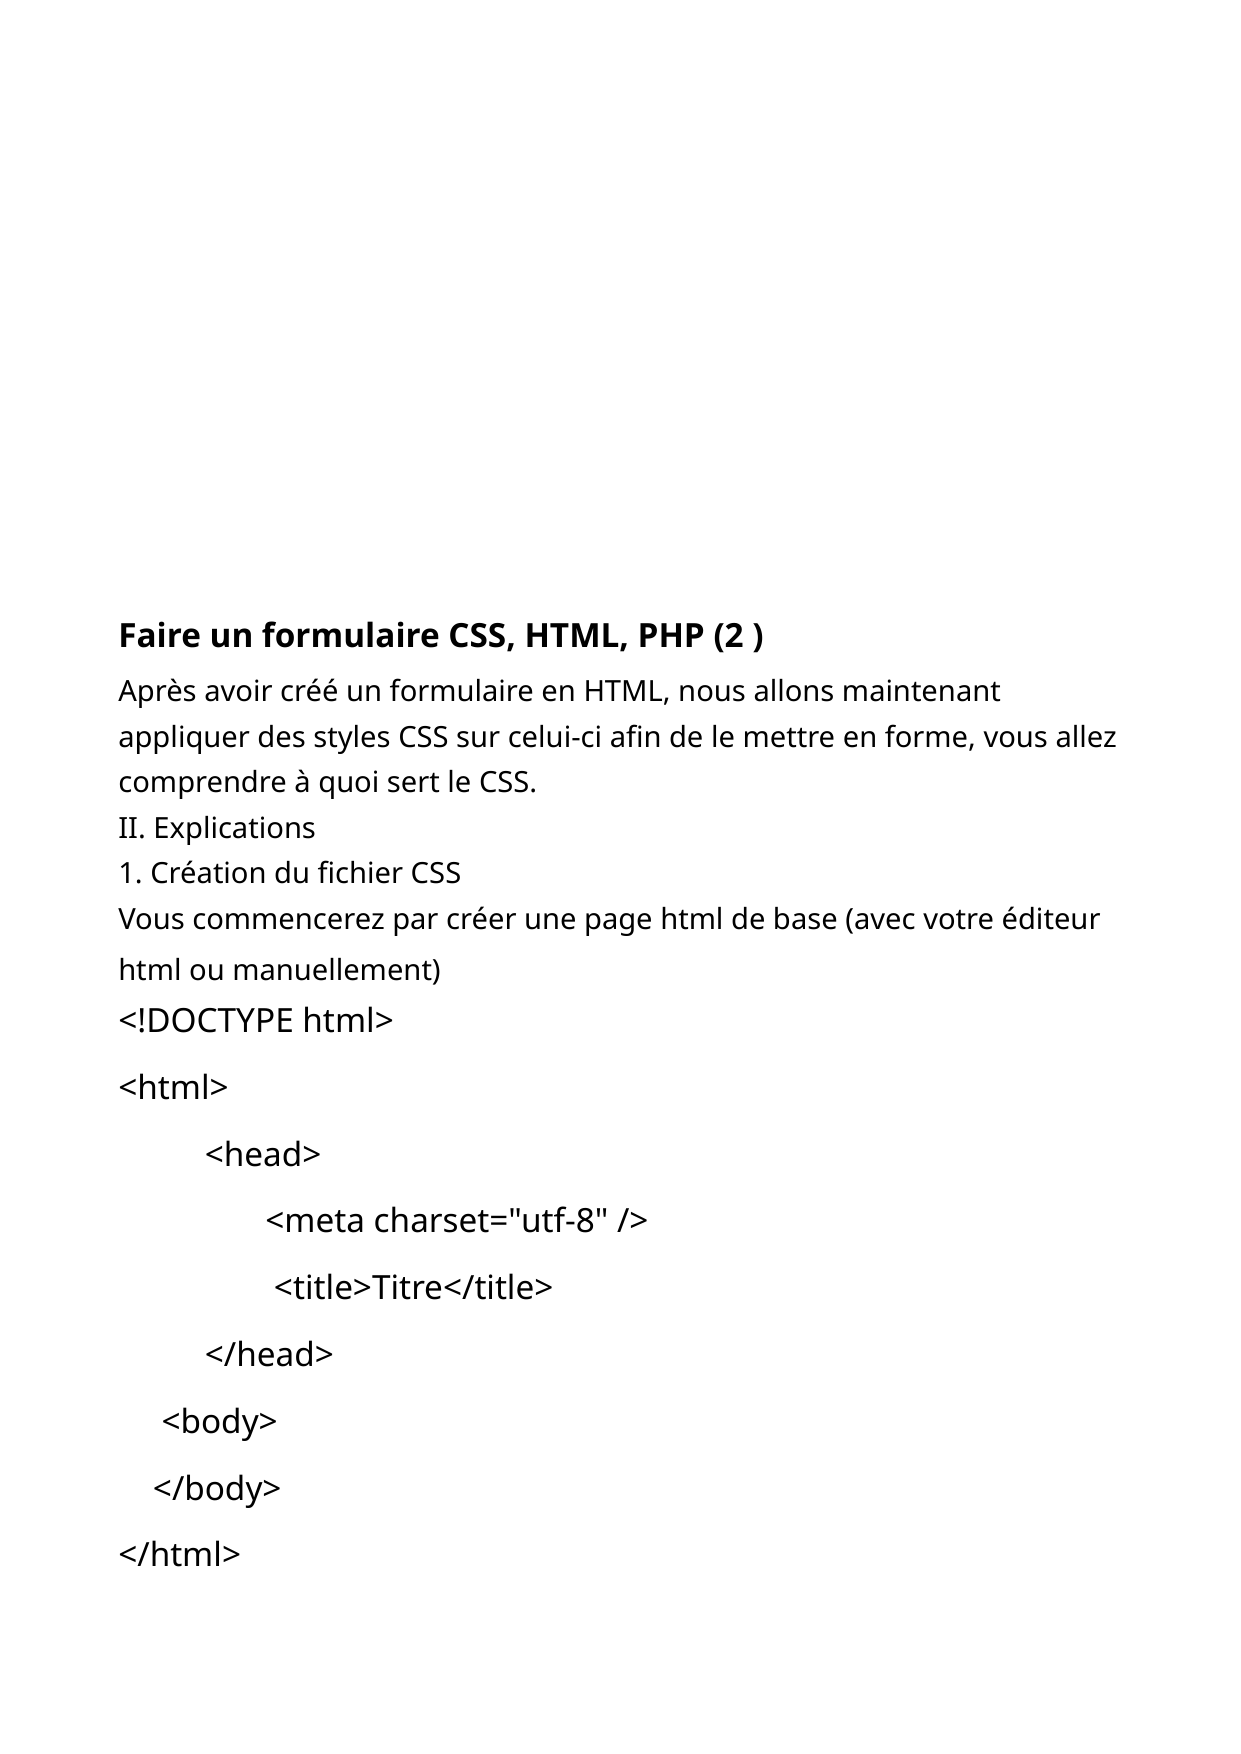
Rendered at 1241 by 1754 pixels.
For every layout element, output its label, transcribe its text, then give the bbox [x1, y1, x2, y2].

text <html> [118, 1064, 1122, 1109]
text <body> [118, 1398, 1122, 1443]
text Après avoir créé un formulaire en HTML, nous allons maintenant appliquer des styles CSS sur celui-ci afin de le mettre en forme, vous allez comprendre à quoi sert le CSS. II. Explications 1. Création du fichier CSS Vous commencerez par créer une page html de base (avec votre éditeur html ou manuellement) <!DOCTYPE html> [118, 670, 1122, 1042]
text </body> [118, 1464, 1122, 1510]
text <head> [118, 1131, 1122, 1176]
text <title>Titre</title> [118, 1264, 1122, 1309]
text </html> [118, 1531, 1122, 1577]
text </head> [118, 1331, 1122, 1376]
subtitle Faire un formulaire CSS, HTML, PHP (2 ) [118, 612, 1122, 658]
text <meta charset="utf-8" /> [118, 1197, 1122, 1243]
